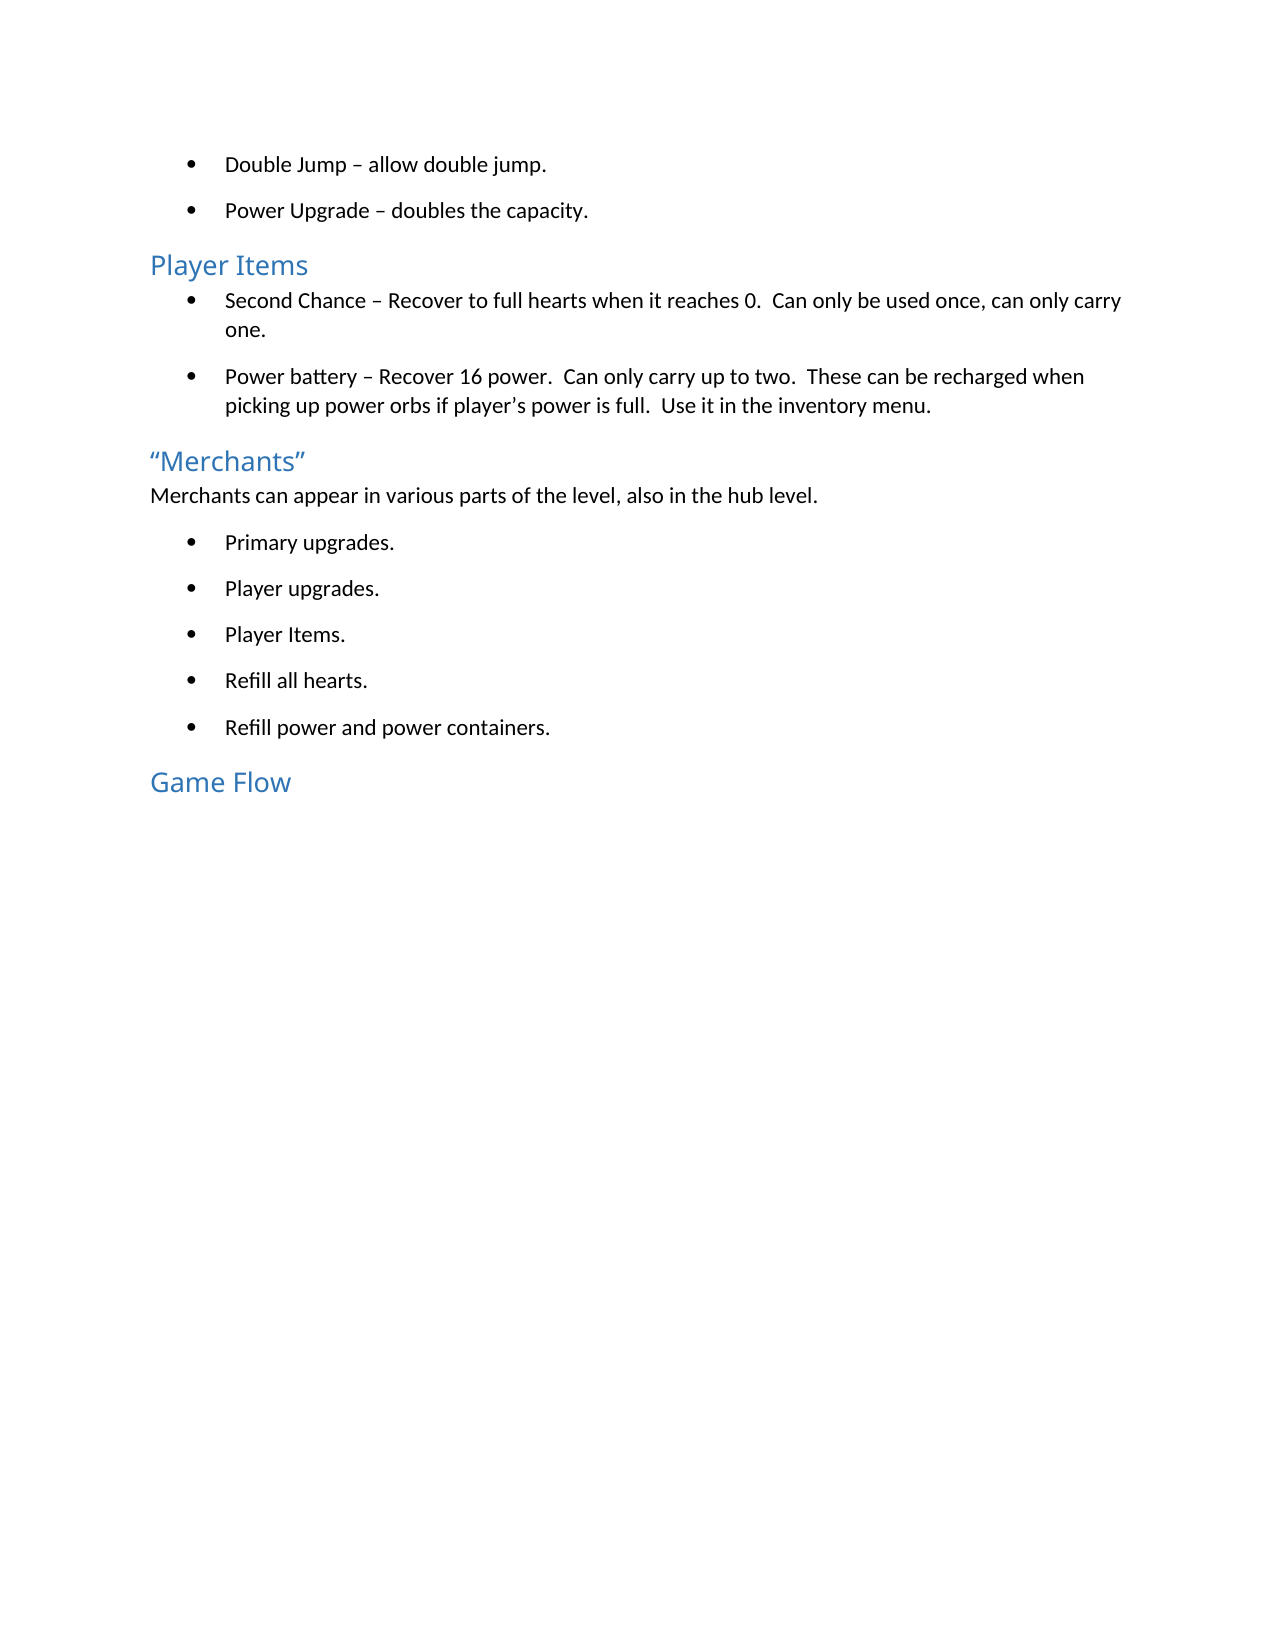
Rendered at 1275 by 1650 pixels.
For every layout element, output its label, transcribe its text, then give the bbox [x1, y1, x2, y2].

subtitle Game Flow [150, 763, 1125, 800]
subtitle Player Items [150, 247, 1125, 284]
list Player Items. [187, 620, 1125, 648]
list Power Upgrade – doubles the capacity. [187, 196, 1125, 224]
list Power battery – Recover 16 power. Can only carry up to two. These can be recharged when picking up power orbs if player’s power is full. Use it in the inventory menu. [187, 362, 1125, 420]
subtitle “Merchants” [150, 442, 1125, 479]
list Refill power and power containers. [187, 713, 1125, 741]
text Merchants can appear in various parts of the level, also in the hub level. [150, 481, 1125, 509]
list Primary upgrades. [187, 528, 1125, 556]
list Refill all hearts. [187, 667, 1125, 695]
list Player upgrades. [187, 574, 1125, 602]
list Second Chance – Recover to full hearts when it reaches 0. Can only be used once, can only carry one. [187, 286, 1125, 344]
list Double Jump – allow double jump. [187, 150, 1125, 178]
